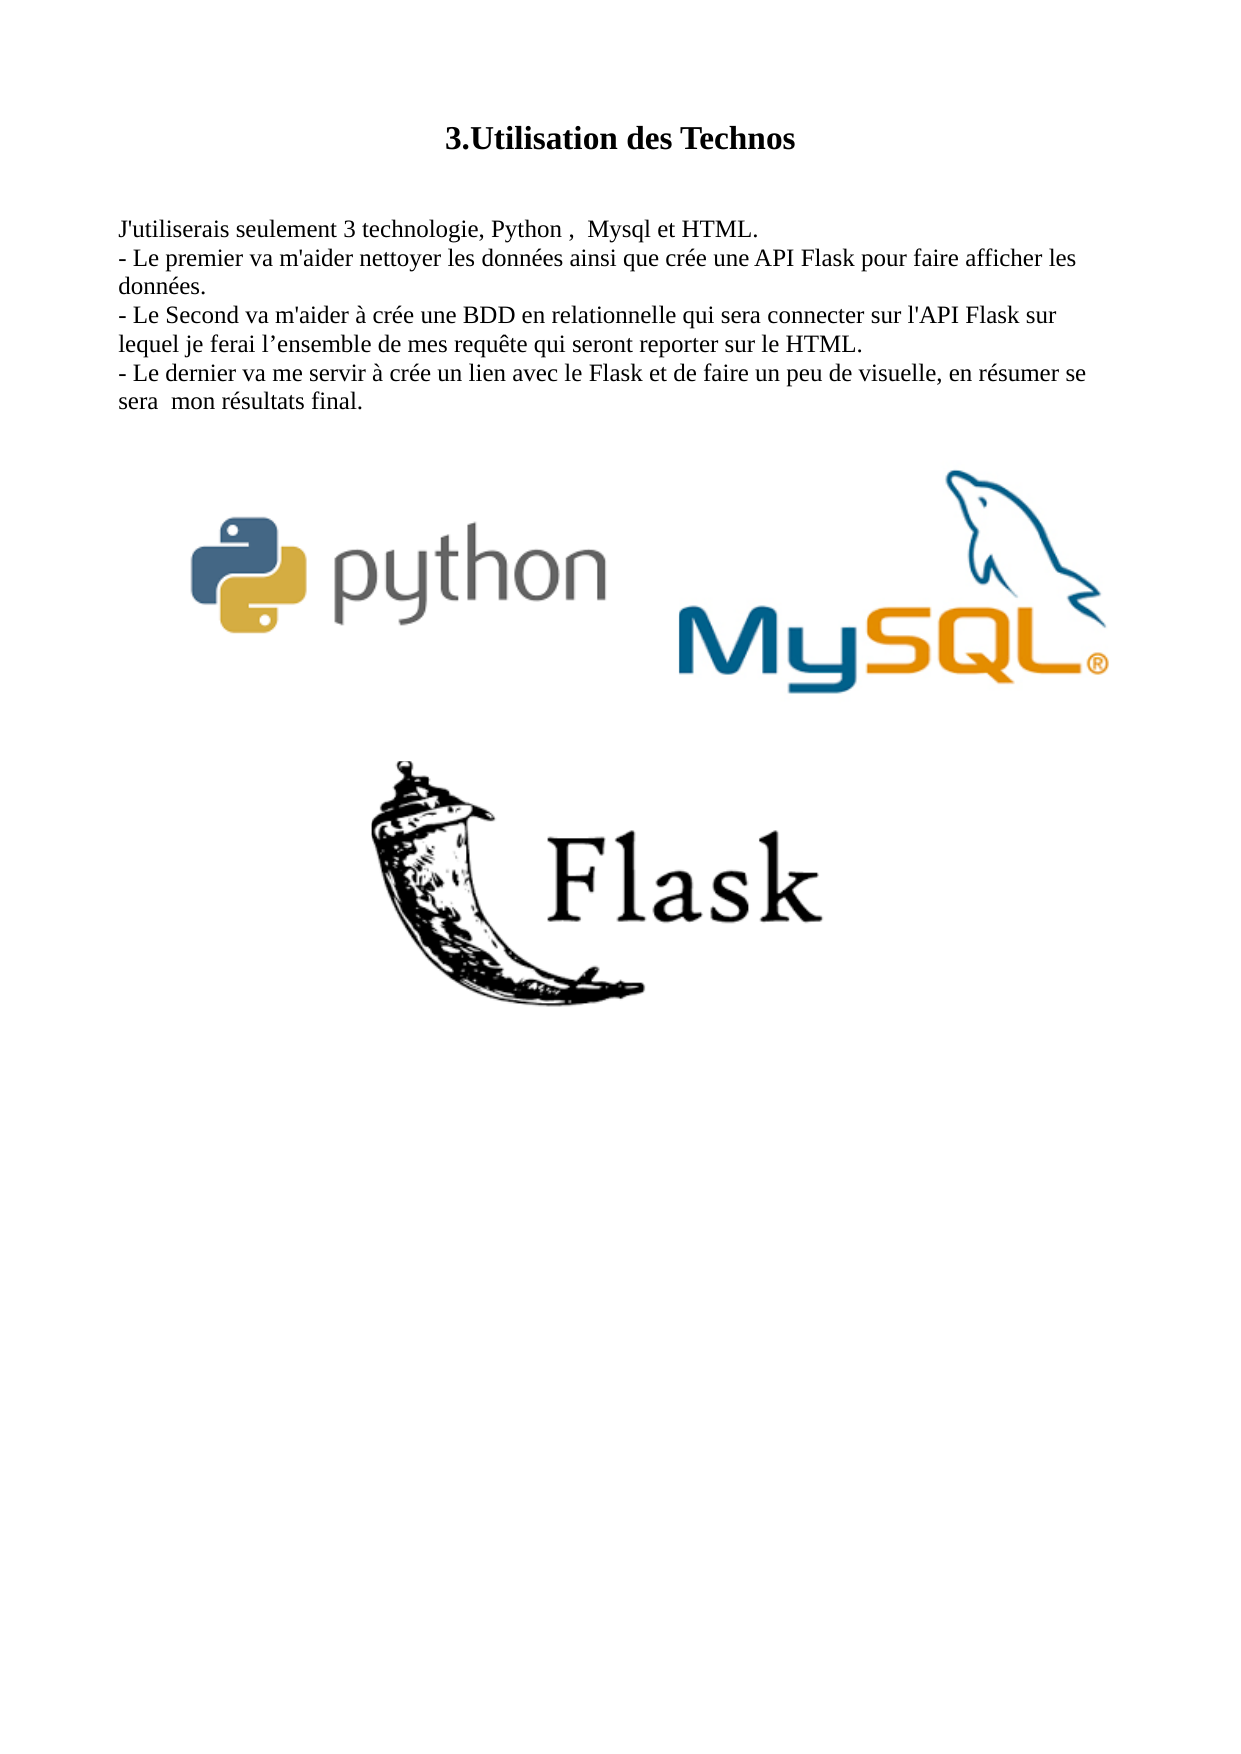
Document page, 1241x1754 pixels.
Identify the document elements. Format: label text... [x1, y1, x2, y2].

picture [138, 464, 671, 696]
text - Le dernier va me servir à crée un lien avec le Flask et de faire un peu de visuelle, en résumer se sera mon résultats final. [118, 358, 1122, 415]
text - Le premier va m'aider nettoyer les données ainsi que crée une API Flask pour faire afficher les données. [118, 243, 1122, 300]
text 3.Utilisation des Technos [118, 118, 1122, 156]
picture [371, 761, 841, 1024]
text - Le Second va m'aider à crée une BDD en relationnelle qui sera connecter sur l'API Flask sur lequel je ferai l’ensemble de mes requête qui seront reporter sur le HTML. [118, 300, 1122, 358]
picture [678, 438, 1109, 725]
text J'utiliserais seulement 3 technologie, Python , Mysql et HTML. [118, 214, 1122, 243]
